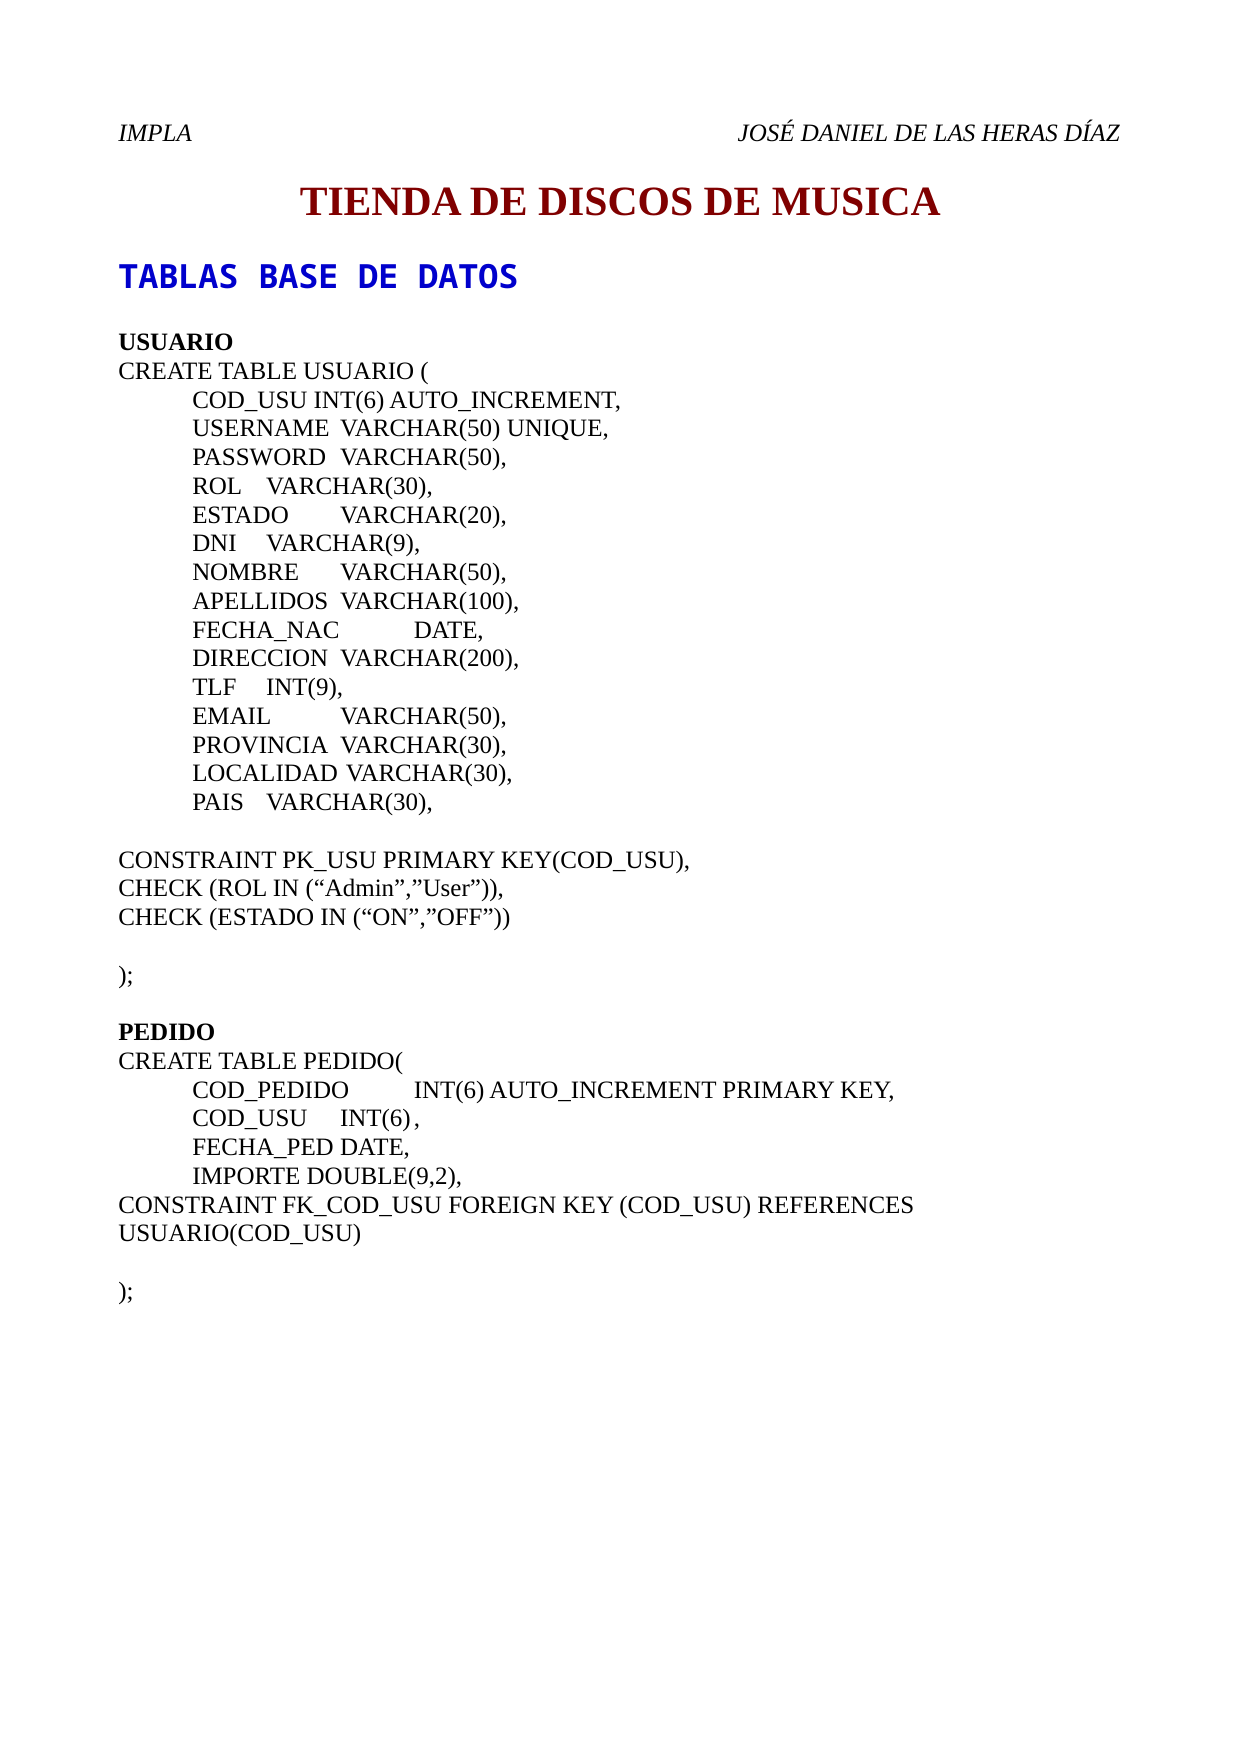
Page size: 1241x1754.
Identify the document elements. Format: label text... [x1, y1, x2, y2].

text ); [118, 960, 1122, 988]
text EMAIL VARCHAR(50), [118, 701, 1122, 730]
text CONSTRAINT PK_USU PRIMARY KEY(COD_USU), [118, 845, 1122, 873]
text USUARIO [118, 327, 1122, 356]
text TIENDA DE DISCOS DE MUSICA [118, 176, 1122, 224]
text TLF INT(9), [118, 672, 1122, 701]
text DNI VARCHAR(9), [118, 528, 1122, 557]
text NOMBRE VARCHAR(50), [118, 557, 1122, 586]
text IMPORTE DOUBLE(9,2), [118, 1161, 1122, 1190]
text CREATE TABLE USUARIO ( [118, 356, 1122, 385]
text PAIS VARCHAR(30), [118, 787, 1122, 816]
text APELLIDOS VARCHAR(100), [118, 586, 1122, 615]
text COD_USU INT(6) AUTO_INCREMENT, [118, 385, 1122, 413]
text PASSWORD VARCHAR(50), [118, 442, 1122, 471]
text FECHA_NAC DATE, [118, 615, 1122, 643]
text FECHA_PED DATE, [118, 1132, 1122, 1161]
text ESTADO VARCHAR(20), [118, 500, 1122, 528]
text COD_USU INT(6) , [118, 1103, 1122, 1132]
text ROL VARCHAR(30), [118, 471, 1122, 500]
text PROVINCIA VARCHAR(30), [118, 730, 1122, 758]
text CREATE TABLE PEDIDO( [118, 1046, 1122, 1075]
text CHECK (ROL IN (“Admin”,”User”)), [118, 873, 1122, 902]
text LOCALIDAD VARCHAR(30), [118, 758, 1122, 787]
text ); [118, 1276, 1122, 1305]
text USERNAME VARCHAR(50) UNIQUE, [118, 413, 1122, 442]
text DIRECCION VARCHAR(200), [118, 643, 1122, 672]
text PEDIDO [118, 1017, 1122, 1046]
text CHECK (ESTADO IN (“ON”,”OFF”)) [118, 902, 1122, 931]
text TABLAS BASE DE DATOS [118, 253, 1122, 298]
text CONSTRAINT FK_COD_USU FOREIGN KEY (COD_USU) REFERENCES USUARIO(COD_USU) [118, 1190, 1122, 1247]
text COD_PEDIDO INT(6) AUTO_INCREMENT PRIMARY KEY, [118, 1075, 1122, 1103]
